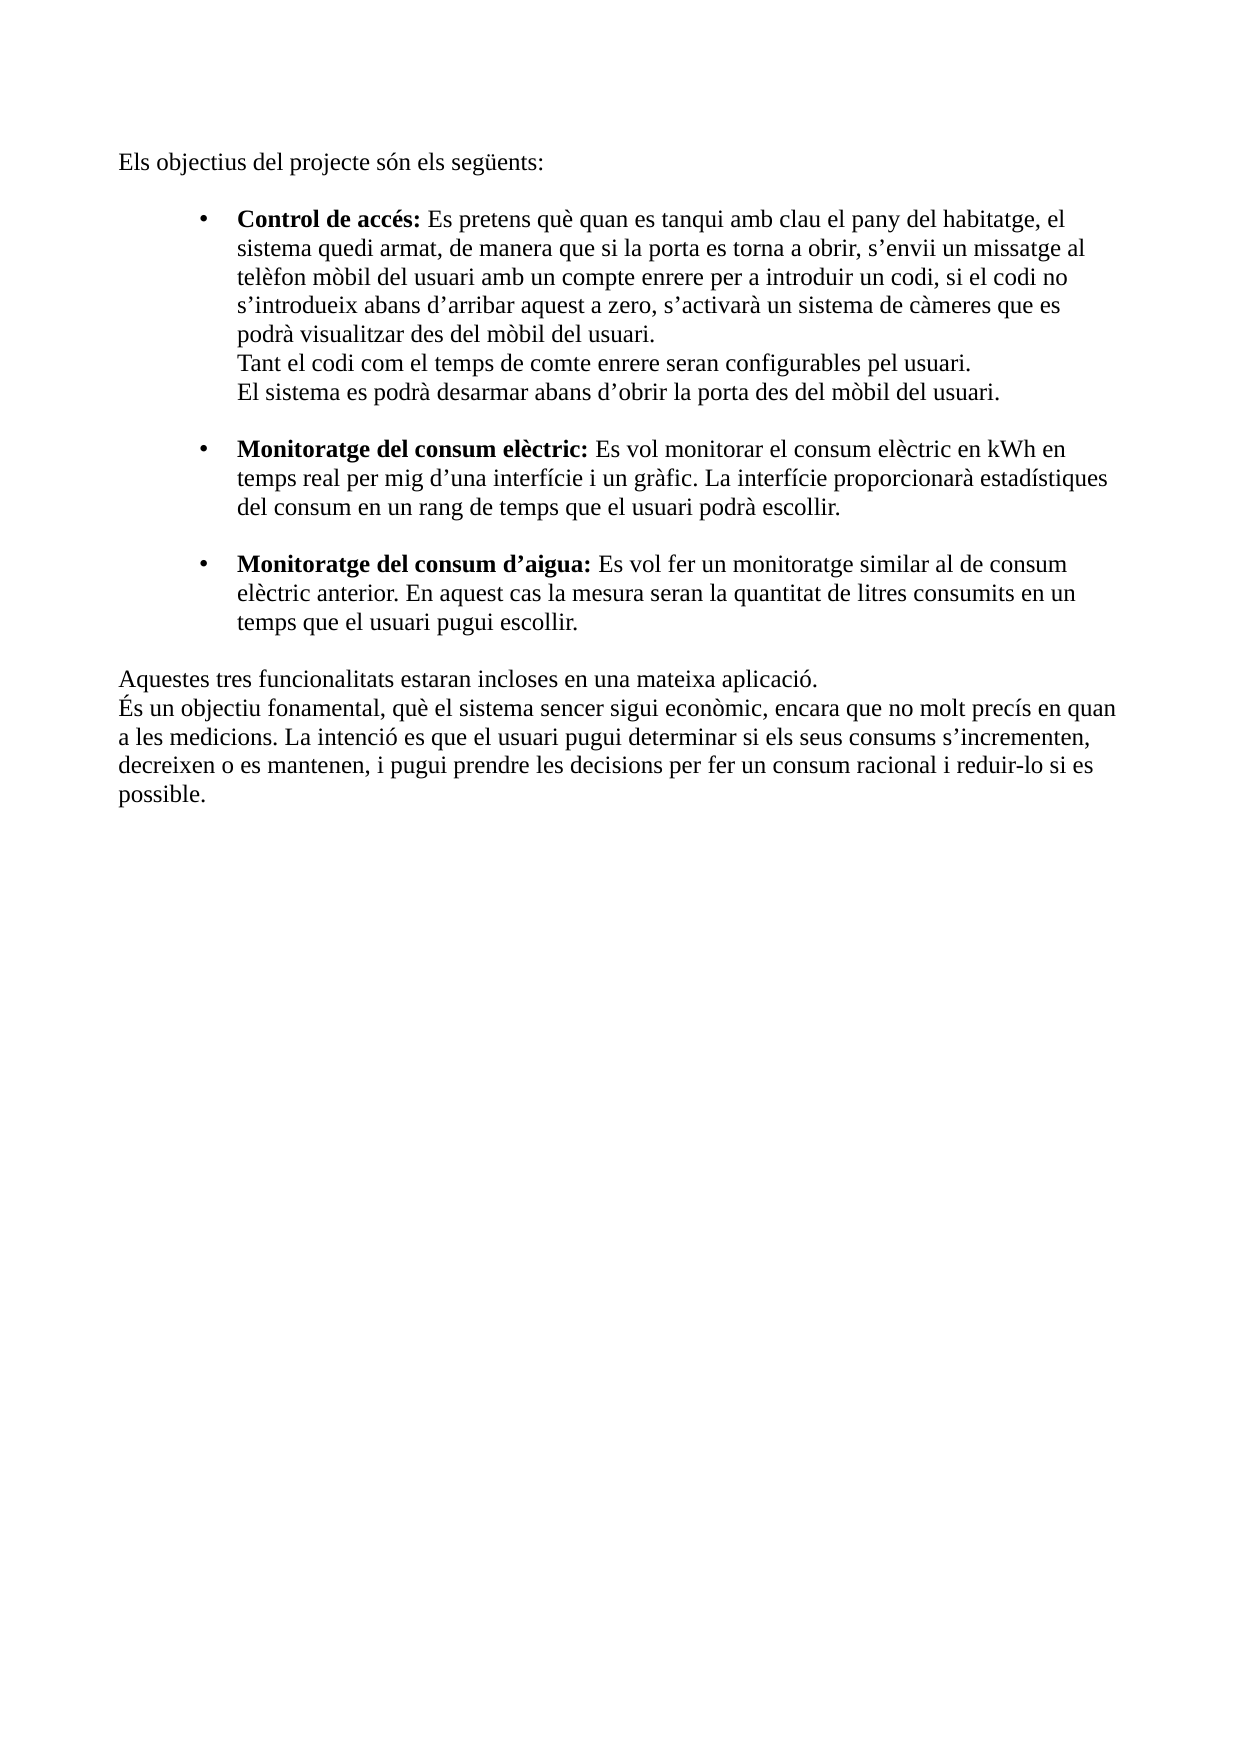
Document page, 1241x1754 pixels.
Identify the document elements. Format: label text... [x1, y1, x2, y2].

list Control de accés: Es pretens què quan es tanqui amb clau el pany del habitatge, el sistema quedi armat, de manera que si la porta es torna a obrir, s’envii un missatge al telèfon mòbil del usuari amb un compte enrere per a introduir un codi, si el codi no s’introdueix abans d’arribar aquest a zero, s’activarà un sistema de càmeres que es podrà visualitzar des del mòbil del usuari. [199, 204, 1122, 348]
text És un objectiu fonamental, què el sistema sencer sigui econòmic, encara que no molt precís en quan a les medicions. La intenció es que el usuari pugui determinar si els seus consums s’incrementen, decreixen o es mantenen, i pugui prendre les decisions per fer un consum racional i reduir-lo si es possible. [118, 693, 1122, 808]
list El sistema es podrà desarmar abans d’obrir la porta des del mòbil del usuari. [199, 377, 1122, 406]
list Tant el codi com el temps de comte enrere seran configurables pel usuari. [199, 348, 1122, 377]
list Monitoratge del consum elèctric: Es vol monitorar el consum elèctric en kWh en temps real per mig d’una interfície i un gràfic. La interfície proporcionarà estadístiques del consum en un rang de temps que el usuari podrà escollir. [199, 434, 1122, 521]
list Monitoratge del consum d’aigua: Es vol fer un monitoratge similar al de consum elèctric anterior. En aquest cas la mesura seran la quantitat de litres consumits en un temps que el usuari pugui escollir. [199, 549, 1122, 636]
text Aquestes tres funcionalitats estaran incloses en una mateixa aplicació. [118, 664, 1122, 693]
text Els objectius del projecte són els següents: [118, 147, 1122, 176]
